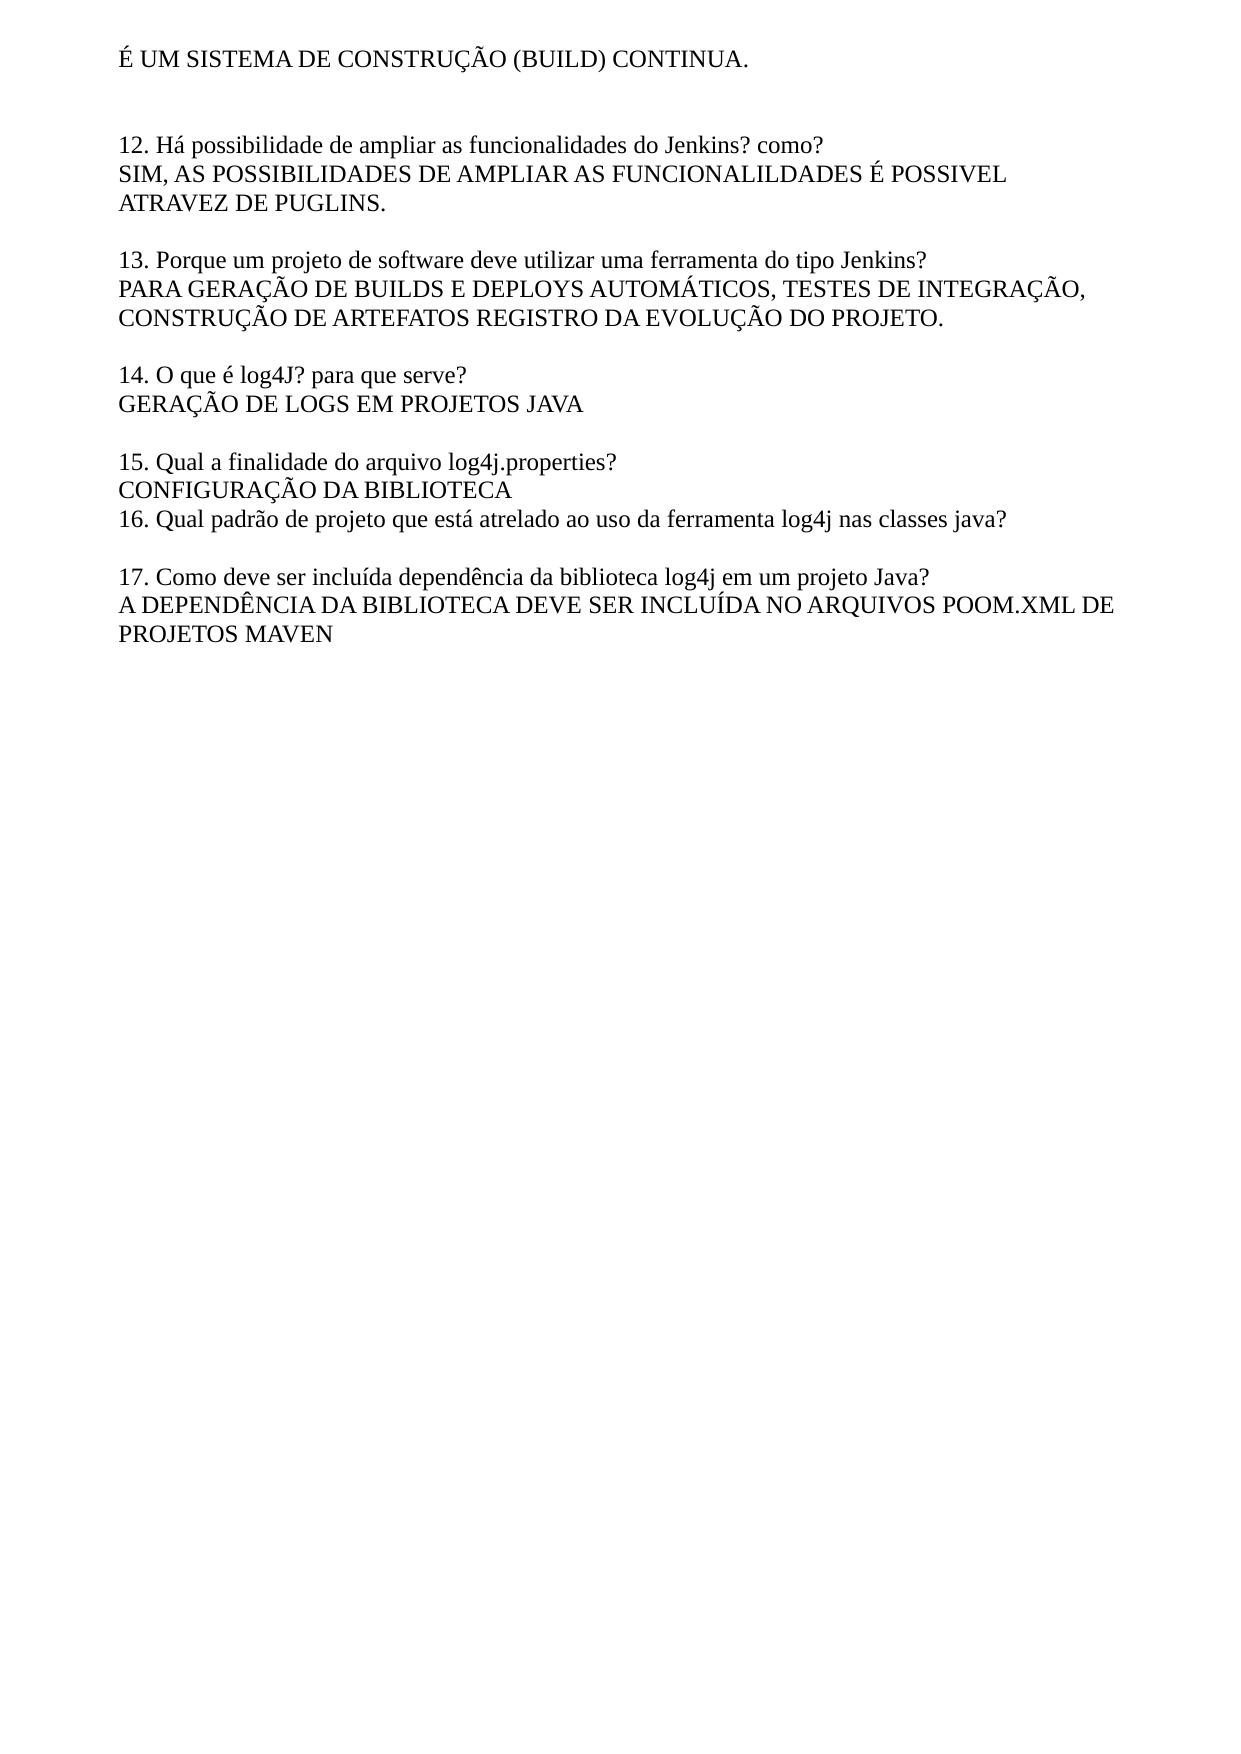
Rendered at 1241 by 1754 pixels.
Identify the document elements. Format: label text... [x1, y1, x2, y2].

text PARA GERAÇÃO DE BUILDS E DEPLOYS AUTOMÁTICOS, TESTES DE INTEGRAÇÃO, CONSTRUÇÃO DE ARTEFATOS REGISTRO DA EVOLUÇÃO DO PROJETO. [118, 274, 1122, 332]
text 16. Qual padrão de projeto que está atrelado ao uso da ferramenta log4j nas classes java? [118, 504, 1122, 533]
text CONFIGURAÇÃO DA BIBLIOTECA [118, 476, 1122, 504]
text 12. Há possibilidade de ampliar as funcionalidades do Jenkins? como? [118, 131, 1122, 159]
text 14. O que é log4J? para que serve? [118, 361, 1122, 389]
text GERAÇÃO DE LOGS EM PROJETOS JAVA [118, 389, 1122, 418]
text A DEPENDÊNCIA DA BIBLIOTECA DEVE SER INCLUÍDA NO ARQUIVOS POOM.XML DE PROJETOS MAVEN [118, 591, 1122, 648]
text 13. Porque um projeto de software deve utilizar uma ferramenta do tipo Jenkins? [118, 246, 1122, 274]
text É UM SISTEMA DE CONSTRUÇÃO (BUILD) CONTINUA. [118, 44, 1122, 73]
text 17. Como deve ser incluída dependência da biblioteca log4j em um projeto Java? [118, 562, 1122, 591]
text 15. Qual a finalidade do arquivo log4j.properties? [118, 447, 1122, 476]
text SIM, AS POSSIBILIDADES DE AMPLIAR AS FUNCIONALILDADES É POSSIVEL ATRAVEZ DE PUGLINS. [118, 159, 1122, 217]
